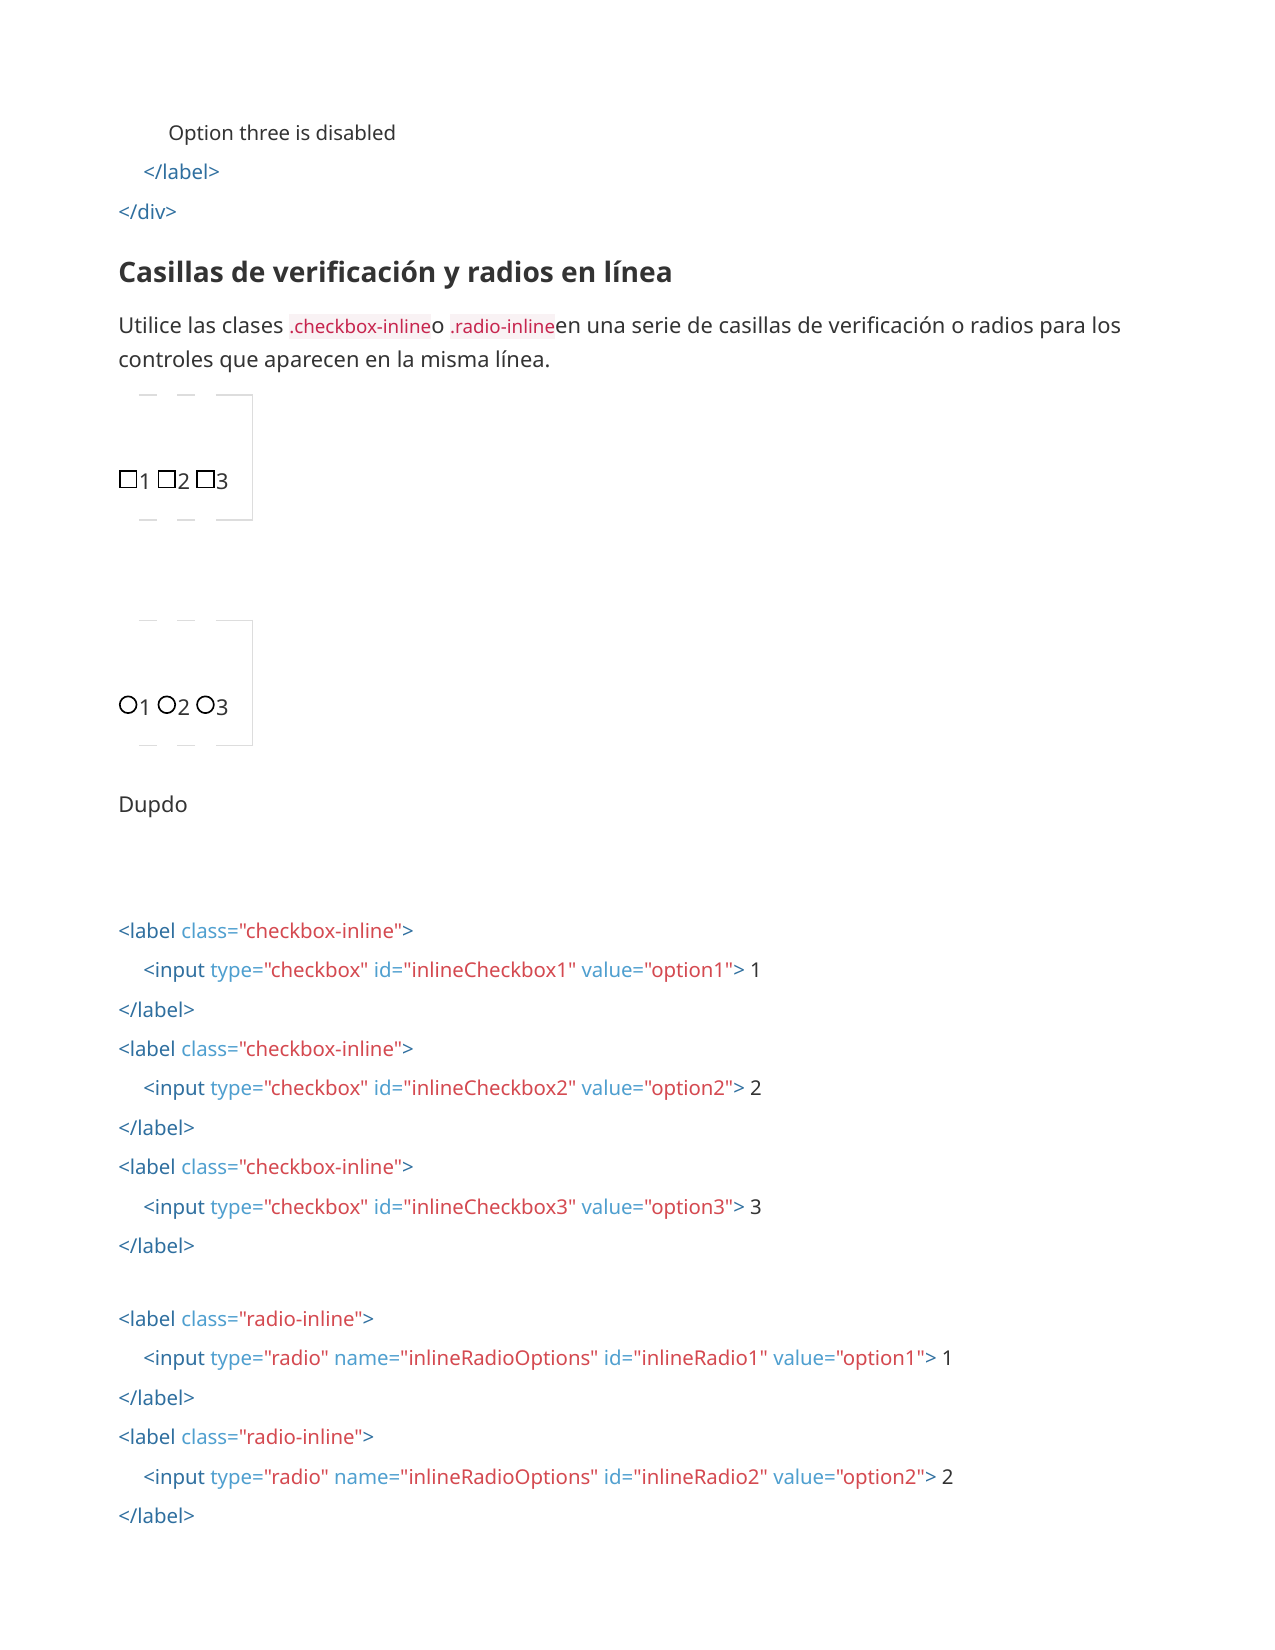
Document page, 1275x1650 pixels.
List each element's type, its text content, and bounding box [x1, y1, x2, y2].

text </label> [118, 158, 1157, 186]
text </label> [118, 1384, 1157, 1411]
subtitle Casillas de verificación y radios en línea [118, 252, 1157, 291]
text <input type="radio" name="inlineRadioOptions" id="inlineRadio1" value="option1"> 1 [118, 1344, 1157, 1372]
text 1 2 3 [118, 619, 252, 746]
text <label class="radio-inline"> [118, 1305, 1157, 1332]
text <input type="checkbox" id="inlineCheckbox3" value="option3"> 3 [118, 1192, 1157, 1220]
text Utilice las clases .checkbox-inlineo .radio-inlineen una serie de casillas de verificación o radios para los controles que aparecen en la misma línea. [118, 310, 1157, 374]
text [253, 394, 1157, 521]
text <label class="checkbox-inline"> [118, 1153, 1157, 1181]
text </label> [118, 996, 1157, 1023]
text </label> [118, 1502, 1157, 1530]
text 1 2 3 [118, 394, 252, 521]
text <label class="checkbox-inline"> [118, 1035, 1157, 1062]
text <input type="radio" name="inlineRadioOptions" id="inlineRadio2" value="option2"> 2 [118, 1462, 1157, 1490]
text <input type="checkbox" id="inlineCheckbox1" value="option1"> 1 [118, 956, 1157, 984]
text <label class="radio-inline"> [118, 1423, 1157, 1451]
text </label> [118, 1114, 1157, 1141]
text Option three is disabled [118, 118, 1157, 146]
text </label> [118, 1232, 1157, 1260]
text </div> [118, 197, 1157, 225]
text <input type="checkbox" id="inlineCheckbox2" value="option2"> 2 [118, 1074, 1157, 1102]
text [253, 619, 1157, 746]
text Dupdo [118, 789, 1157, 818]
text <label class="checkbox-inline"> [118, 917, 1157, 944]
